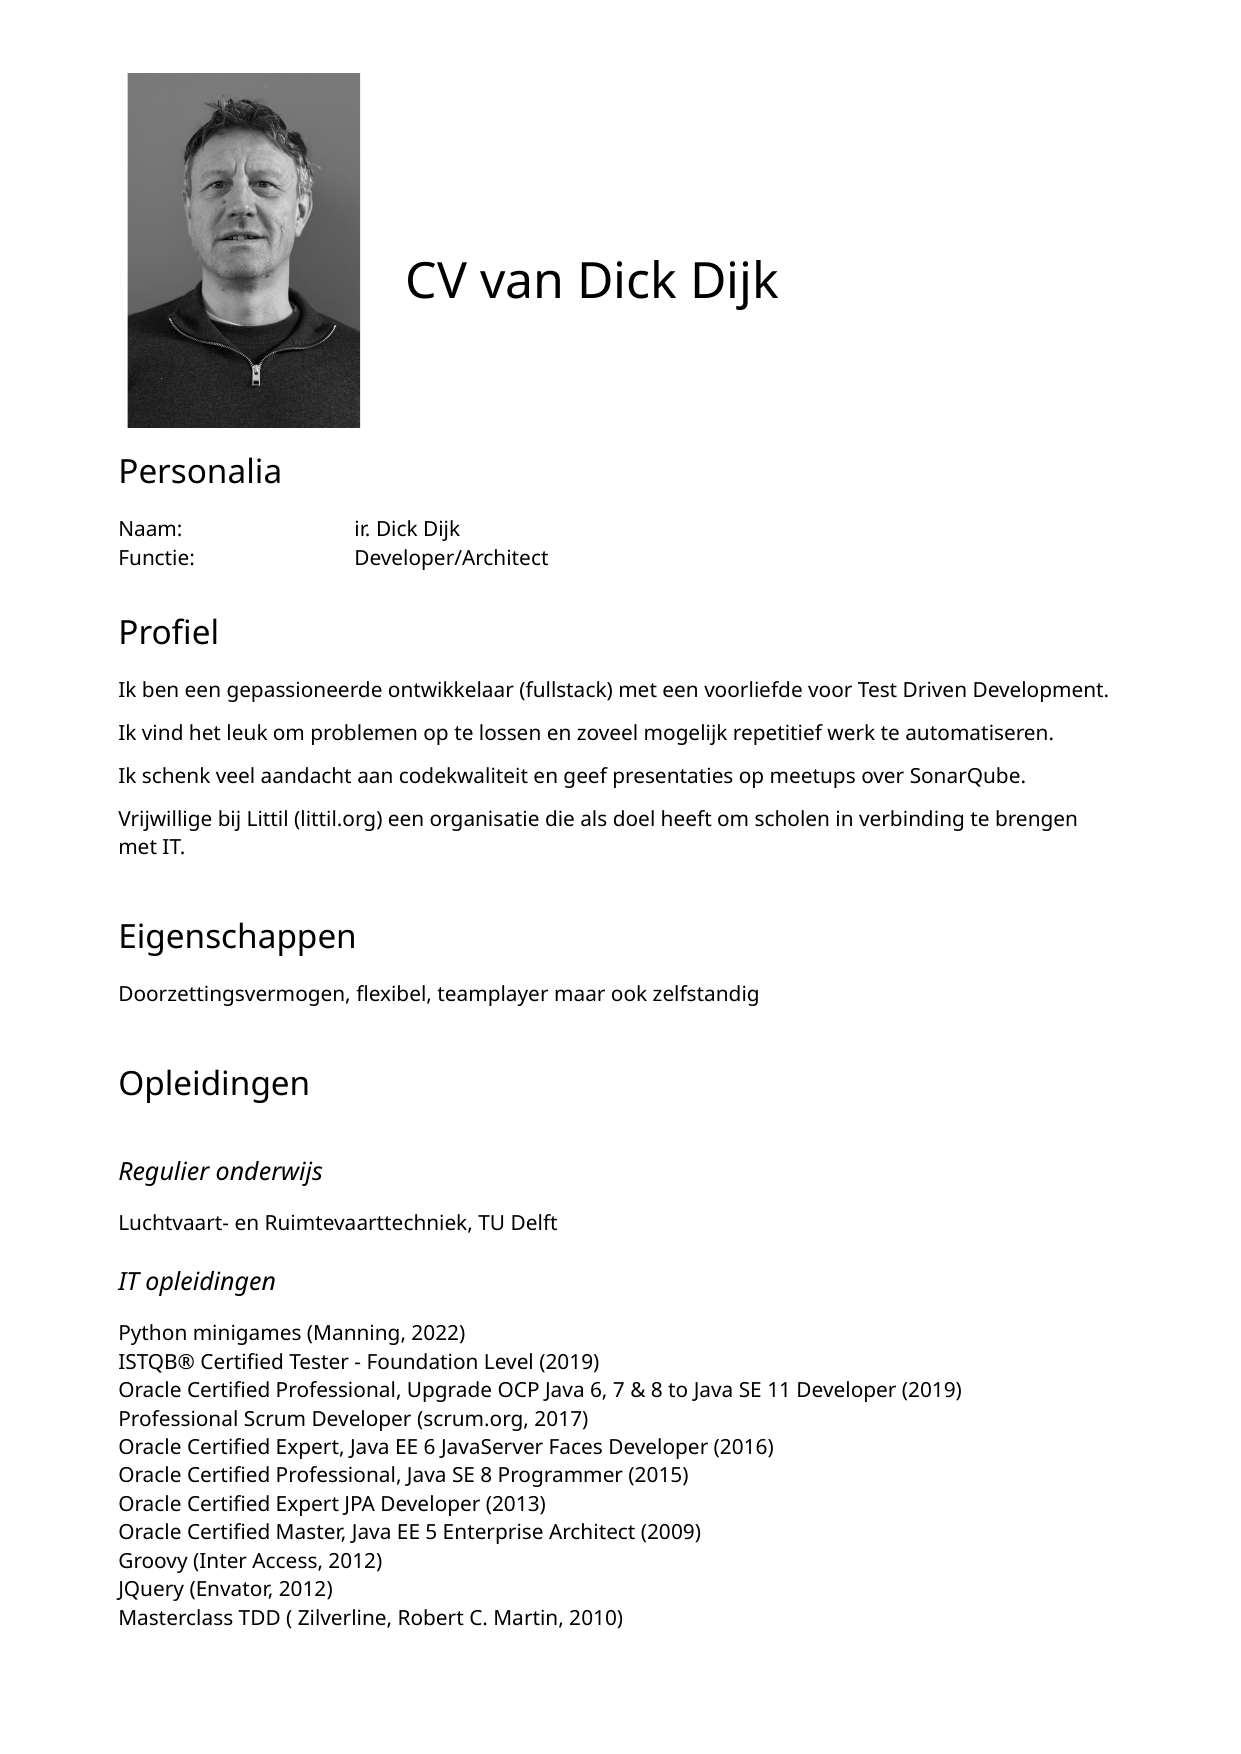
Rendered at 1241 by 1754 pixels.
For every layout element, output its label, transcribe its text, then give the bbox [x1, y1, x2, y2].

table_cell Oracle Certified Professional, Java SE 8 Programmer (2015) [118, 1461, 1122, 1489]
table_cell Oracle Certified Expert JPA Developer (2013) [118, 1489, 1122, 1517]
table_cell Oracle Certified Expert, Java EE 6 JavaServer Faces Developer (2016) [118, 1432, 1122, 1461]
text Ik schenk veel aandacht aan codekwaliteit en geef presentaties op meetups over SonarQube. [118, 761, 1122, 789]
table_header Python minigames (Manning, 2022) [118, 1319, 1122, 1347]
table_header Luchtvaart- en Ruimtevaarttechniek, TU Delft [118, 1208, 1004, 1236]
table_cell JQuery (Envator, 2012) [118, 1574, 1122, 1603]
table_cell ISTQB® Certified Tester - Foundation Level (2019) [118, 1347, 1122, 1375]
text Profiel [118, 609, 1122, 654]
text Ik ben een gepassioneerde ontwikkelaar (fullstack) met een voorliefde voor Test Driven Development. [118, 675, 1122, 703]
table_cell Groovy (Inter Access, 2012) [118, 1546, 1122, 1574]
text Eigenschappen [118, 913, 1122, 958]
table_cell Oracle Certified Professional, Upgrade OCP Java 6, 7 & 8 to Java SE 11 Developer (2019) [118, 1375, 1122, 1404]
table_cell Professional Scrum Developer (scrum.org, 2017) [118, 1404, 1122, 1432]
table_cell Oracle Certified Master, Java EE 5 Enterprise Architect (2009) [118, 1518, 1122, 1546]
text IT opleidingen [118, 1263, 1122, 1298]
text Regulier onderwijs [118, 1153, 1122, 1187]
text Vrijwillige bij Littil (littil.org) een organisatie die als doel heeft om scholen in verbinding te brengen met IT. [118, 804, 1122, 861]
table_cell Developer/Architect [354, 543, 945, 571]
table_cell Masterclass TDD ( Zilverline, Robert C. Martin, 2010) [118, 1603, 1122, 1631]
table_cell Functie: [118, 543, 354, 571]
table_header Naam: [118, 514, 354, 543]
text Doorzettingsvermogen, flexibel, teamplayer maar ook zelfstandig [118, 979, 1122, 1008]
text Opleidingen [118, 1060, 1122, 1105]
text Ik vind het leuk om problemen op te lossen en zoveel mogelijk repetitief werk te automatiseren. [118, 718, 1122, 746]
table_header ir. Dick Dijk [354, 514, 945, 543]
text Personalia [118, 448, 1122, 493]
picture [127, 73, 361, 428]
